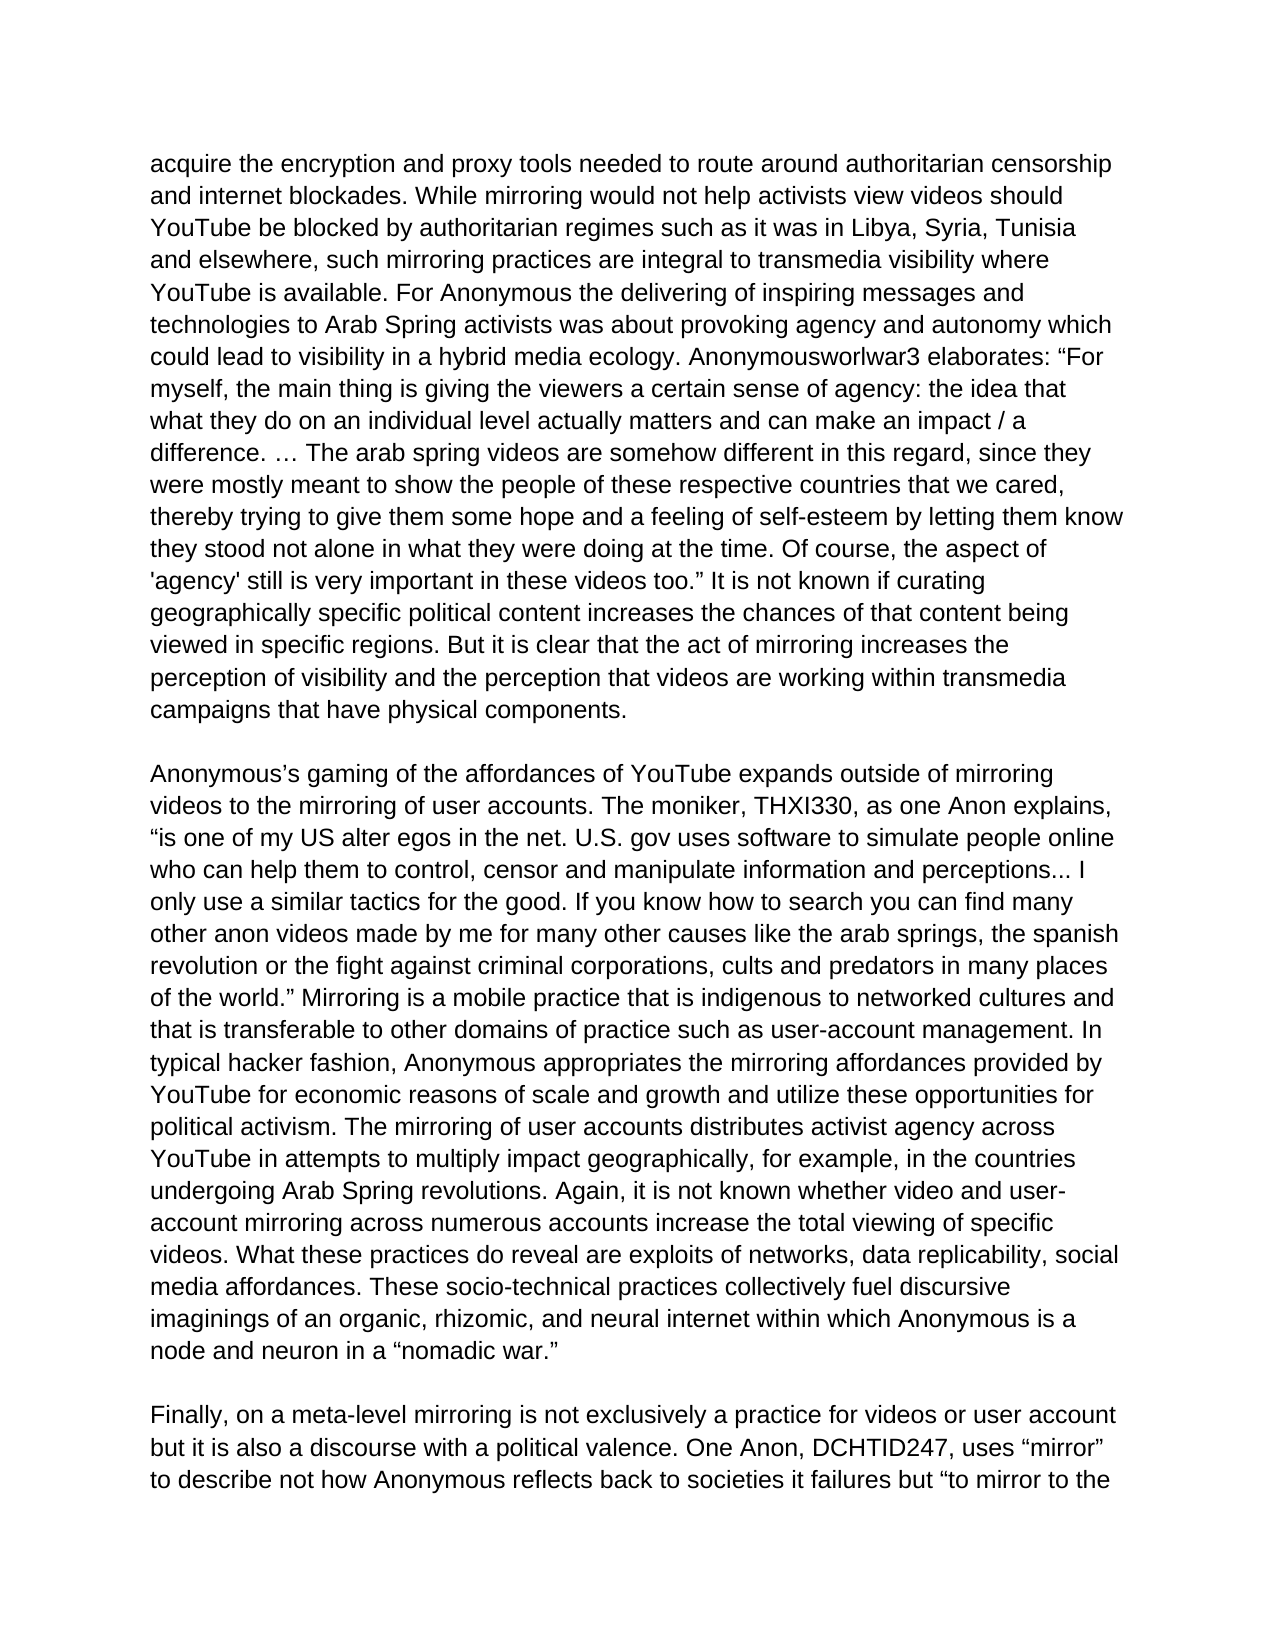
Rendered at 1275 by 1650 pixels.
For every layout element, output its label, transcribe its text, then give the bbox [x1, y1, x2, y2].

text Finally, on a meta-level mirroring is not exclusively a practice for videos or user account but it is also a discourse with a political valence. One Anon, DCHTID247, uses “mirror” to describe not how Anonymous reflects back to societies it failures but “to mirror to the [150, 1401, 1125, 1493]
text acquire the encryption and proxy tools needed to route around authoritarian censorship and internet blockades. While mirroring would not help activists view videos should YouTube be blocked by authoritarian regimes such as it was in Libya, Syria, Tunisia and elsewhere, such mirroring practices are integral to transmedia visibility where YouTube is available. For Anonymous the delivering of inspiring messages and technologies to Arab Spring activists was about provoking agency and autonomy which could lead to visibility in a hybrid media ecology. Anonymousworlwar3 elaborates: “For myself, the main thing is giving the viewers a certain sense of agency: the idea that what they do on an individual level actually matters and can make an impact / a difference. … The arab spring videos are somehow different in this regard, since they were mostly meant to show the people of these respective countries that we cared, thereby trying to give them some hope and a feeling of self-esteem by letting them know they stood not alone in what they were doing at the time. Of course, the aspect of 'agency' still is very important in these videos too.” It is not known if curating geographically specific political content increases the chances of that content being viewed in specific regions. But it is clear that the act of mirroring increases the perception of visibility and the perception that videos are working within transmedia campaigns that have physical components. [150, 150, 1125, 723]
text Anonymous’s gaming of the affordances of YouTube expands outside of mirroring videos to the mirroring of user accounts. The moniker, THXI330, as one Anon explains, “is one of my US alter egos in the net. U.S. gov uses software to simulate people online who can help them to control, censor and manipulate information and perceptions... I only use a similar tactics for the good. If you know how to search you can find many other anon videos made by me for many other causes like the arab springs, the spanish revolution or the fight against criminal corporations, cults and predators in many places of the world.” Mirroring is a mobile practice that is indigenous to networked cultures and that is transferable to other domains of practice such as user-account management. In typical hacker fashion, Anonymous appropriates the mirroring affordances provided by YouTube for economic reasons of scale and growth and utilize these opportunities for political activism. The mirroring of user accounts distributes activist agency across YouTube in attempts to multiply impact geographically, for example, in the countries undergoing Arab Spring revolutions. Again, it is not known whether video and user-account mirroring across numerous accounts increase the total viewing of specific videos. What these practices do reveal are exploits of networks, data replicability, social media affordances. These socio-technical practices collectively fuel discursive imaginings of an organic, rhizomic, and neural internet within which Anonymous is a node and neuron in a “nomadic war.” [150, 759, 1125, 1365]
